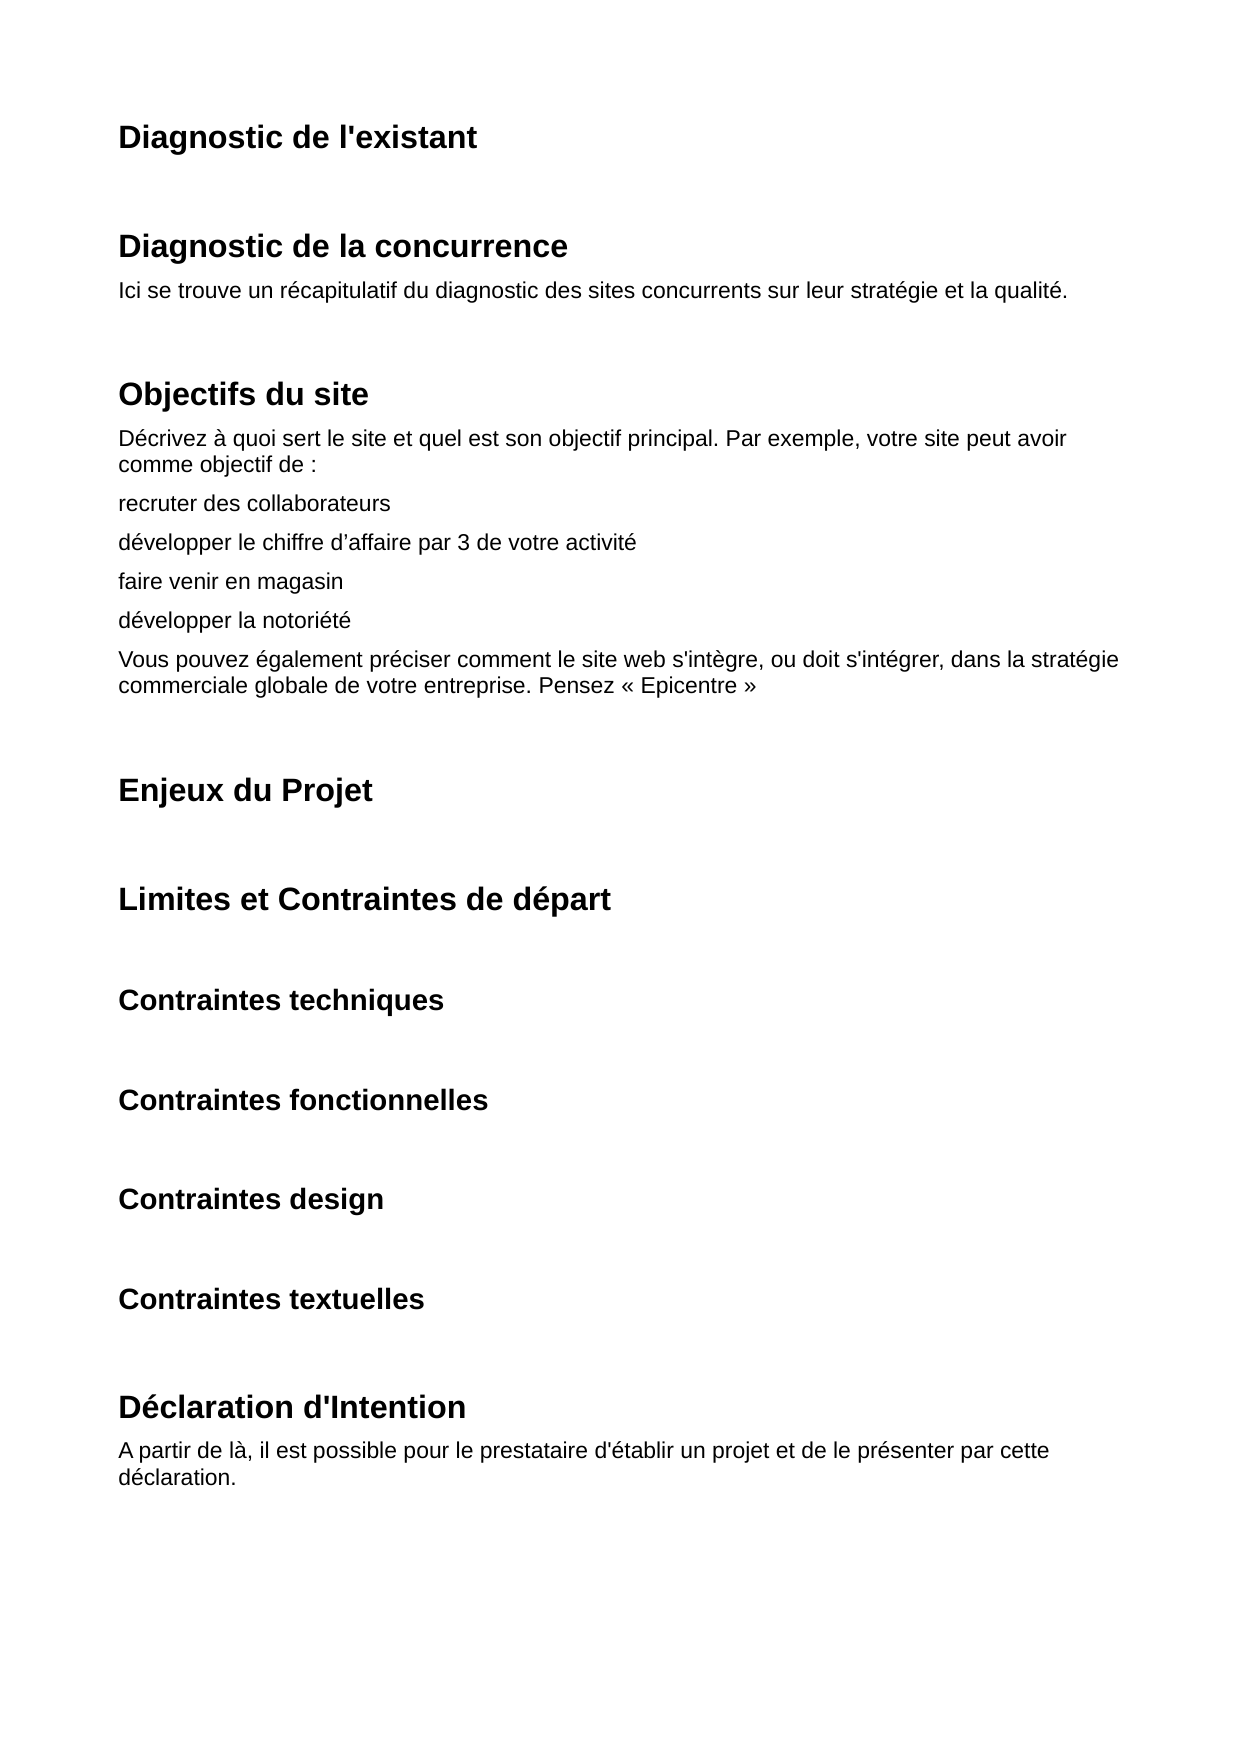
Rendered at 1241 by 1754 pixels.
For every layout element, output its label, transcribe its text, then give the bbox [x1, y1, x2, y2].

text recruter des collaborateurs [118, 490, 1122, 517]
text Ici se trouve un récapitulatif du diagnostic des sites concurrents sur leur stratégie et la qualité. [118, 277, 1122, 303]
subtitle Contraintes textuelles [118, 1282, 1122, 1316]
subtitle Diagnostic de la concurrence [118, 227, 1122, 264]
subtitle Contraintes techniques [118, 983, 1122, 1017]
text Décrivez à quoi sert le site et quel est son objectif principal. Par exemple, votre site peut avoir comme objectif de : [118, 425, 1122, 478]
text faire venir en magasin [118, 568, 1122, 594]
text A partir de là, il est possible pour le prestataire d'établir un projet et de le présenter par cette déclaration. [118, 1437, 1122, 1490]
subtitle Diagnostic de l'existant [118, 118, 1122, 155]
subtitle Déclaration d'Intention [118, 1388, 1122, 1425]
subtitle Limites et Contraintes de départ [118, 880, 1122, 917]
text développer la notoriété [118, 607, 1122, 633]
subtitle Enjeux du Projet [118, 771, 1122, 808]
text développer le chiffre d’affaire par 3 de votre activité [118, 529, 1122, 556]
subtitle Contraintes design [118, 1182, 1122, 1216]
subtitle Objectifs du site [118, 376, 1122, 413]
text Vous pouvez également préciser comment le site web s'intègre, ou doit s'intégrer, dans la stratégie commerciale globale de votre entreprise. Pensez « Epicentre » [118, 646, 1122, 698]
subtitle Contraintes fonctionnelles [118, 1083, 1122, 1116]
